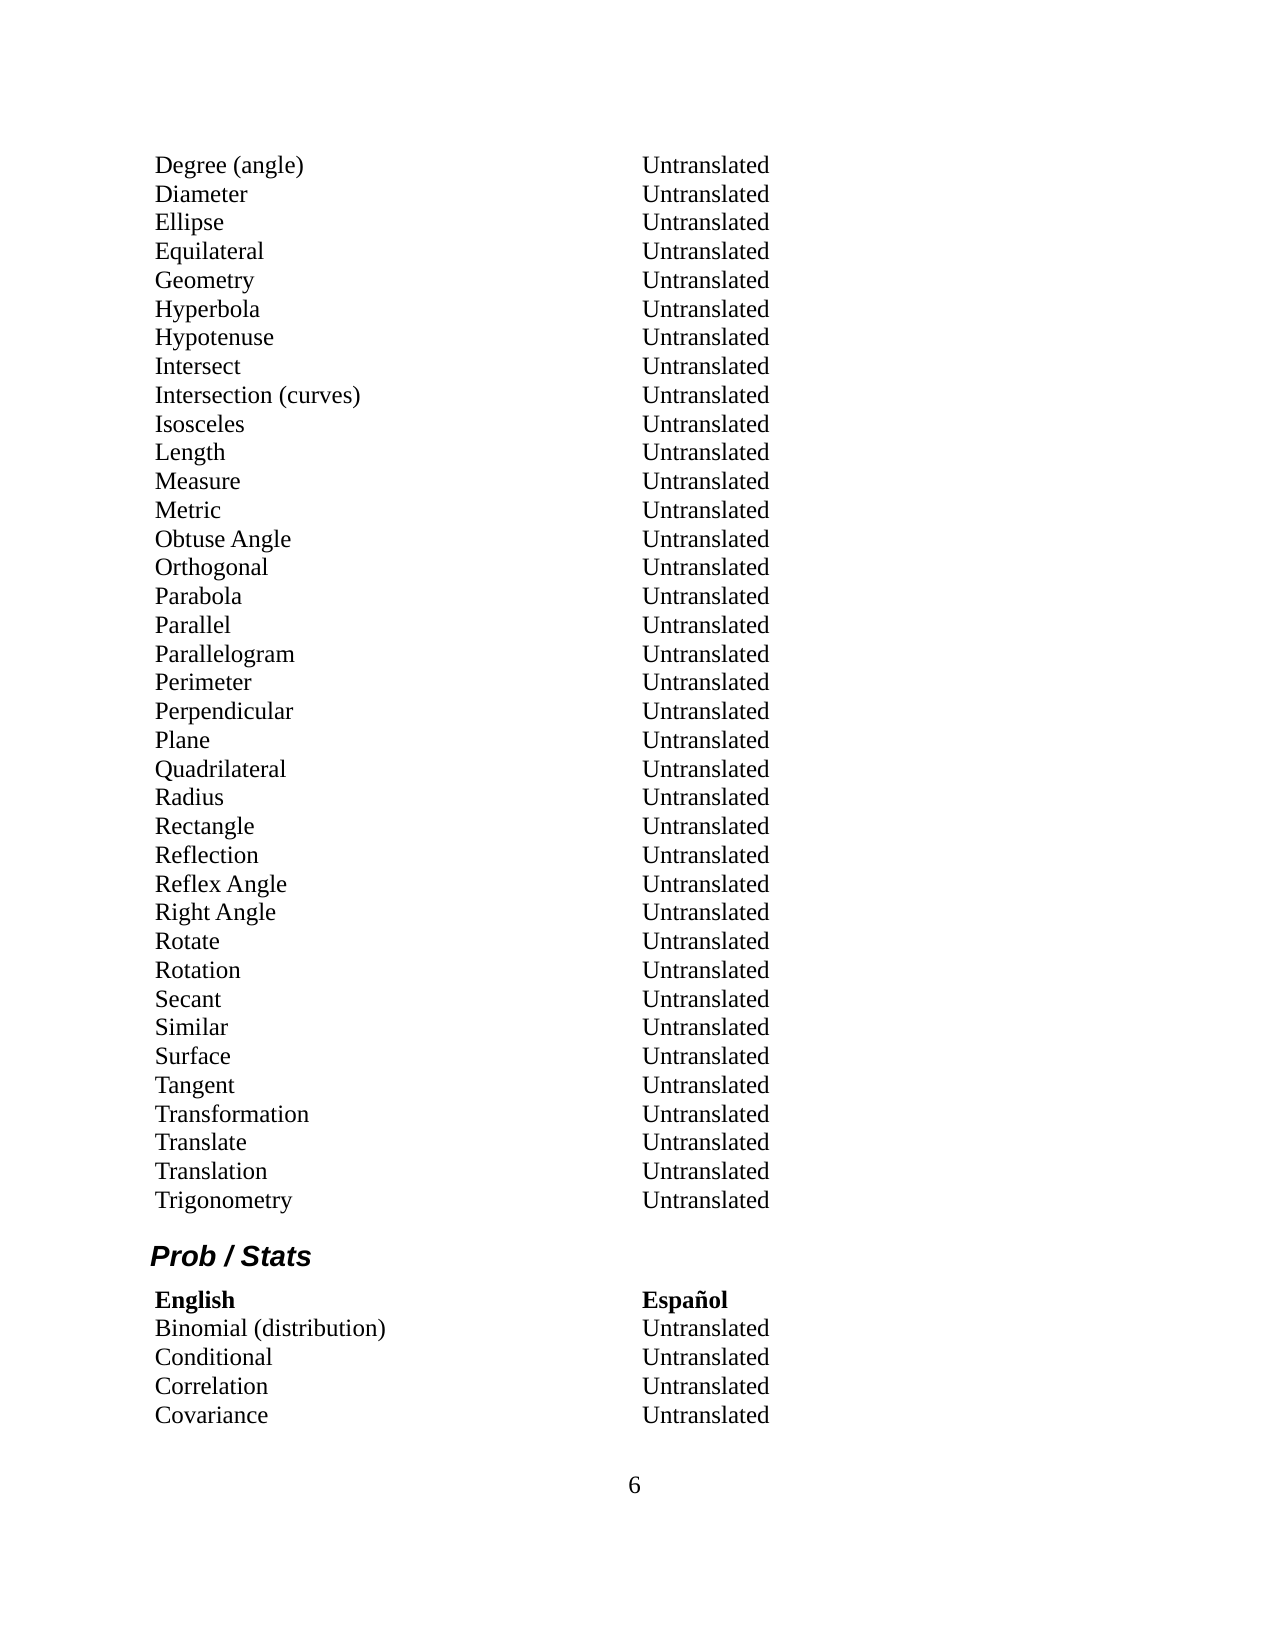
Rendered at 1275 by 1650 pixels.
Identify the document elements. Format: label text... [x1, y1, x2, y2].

table_cell Untranslated [638, 150, 1125, 179]
table_cell Untranslated [638, 524, 1125, 552]
table_cell Untranslated [638, 811, 1125, 840]
table_cell Untranslated [638, 869, 1125, 897]
table_cell Untranslated [638, 351, 1125, 380]
table_cell Diameter [150, 179, 637, 207]
table_cell Untranslated [638, 1400, 1125, 1428]
table_cell Translate [150, 1128, 637, 1156]
table_cell Geometry [150, 265, 637, 294]
table_cell Intersection (curves) [150, 380, 637, 409]
table_cell Secant [150, 984, 637, 1012]
table_cell Untranslated [638, 236, 1125, 265]
table_cell Untranslated [638, 898, 1125, 926]
table_cell Conditional [150, 1342, 637, 1371]
table_cell Translation [150, 1156, 637, 1185]
table_cell Hyperbola [150, 294, 637, 322]
table_cell Degree (angle) [150, 150, 637, 179]
table_cell Quadrilateral [150, 754, 637, 782]
table_cell Untranslated [638, 754, 1125, 782]
table_cell Untranslated [638, 725, 1125, 754]
table_cell Untranslated [638, 380, 1125, 409]
table_cell Untranslated [638, 955, 1125, 984]
table_cell Perimeter [150, 668, 637, 696]
subtitle Prob / Stats [150, 1239, 1125, 1272]
table_cell Binomial (distribution) [150, 1314, 637, 1342]
table_header Español [638, 1285, 1125, 1313]
table_cell Untranslated [638, 926, 1125, 955]
table_cell Untranslated [638, 1342, 1125, 1371]
table_cell Hypotenuse [150, 323, 637, 351]
table_cell Untranslated [638, 984, 1125, 1012]
table_cell Measure [150, 466, 637, 495]
table_cell Similar [150, 1013, 637, 1041]
table_cell Untranslated [638, 409, 1125, 437]
table_cell Parallel [150, 610, 637, 639]
table_cell Rotate [150, 926, 637, 955]
table_cell Untranslated [638, 1371, 1125, 1400]
table_cell Perpendicular [150, 696, 637, 725]
table_cell Length [150, 438, 637, 466]
table_cell Tangent [150, 1070, 637, 1099]
table_cell Intersect [150, 351, 637, 380]
table_cell Plane [150, 725, 637, 754]
table_cell Untranslated [638, 179, 1125, 207]
table_header English [150, 1285, 637, 1313]
table_cell Untranslated [638, 1041, 1125, 1070]
table_cell Untranslated [638, 783, 1125, 811]
table_cell Untranslated [638, 323, 1125, 351]
table_cell Ellipse [150, 208, 637, 236]
table_cell Untranslated [638, 265, 1125, 294]
table_cell Untranslated [638, 438, 1125, 466]
table_cell Equilateral [150, 236, 637, 265]
table_cell Untranslated [638, 1128, 1125, 1156]
table_cell Reflection [150, 840, 637, 869]
table_cell Untranslated [638, 1156, 1125, 1185]
table_cell Rectangle [150, 811, 637, 840]
table_cell Obtuse Angle [150, 524, 637, 552]
table_cell Orthogonal [150, 553, 637, 581]
table_cell Rotation [150, 955, 637, 984]
table_cell Covariance [150, 1400, 637, 1428]
table_cell Right Angle [150, 898, 637, 926]
table_cell Untranslated [638, 581, 1125, 610]
table_cell Parallelogram [150, 639, 637, 667]
table_cell Untranslated [638, 668, 1125, 696]
table_cell Metric [150, 495, 637, 524]
table_cell Untranslated [638, 1070, 1125, 1099]
table_cell Parabola [150, 581, 637, 610]
table_cell Transformation [150, 1099, 637, 1127]
table_cell Untranslated [638, 208, 1125, 236]
table_cell Untranslated [638, 639, 1125, 667]
table_cell Untranslated [638, 1099, 1125, 1127]
table_cell Untranslated [638, 553, 1125, 581]
table_cell Surface [150, 1041, 637, 1070]
table_cell Untranslated [638, 696, 1125, 725]
table_cell Untranslated [638, 1314, 1125, 1342]
table_cell Isosceles [150, 409, 637, 437]
table_cell Untranslated [638, 1013, 1125, 1041]
table_cell Untranslated [638, 840, 1125, 869]
table_cell Untranslated [638, 466, 1125, 495]
table_cell Reflex Angle [150, 869, 637, 897]
table_cell Correlation [150, 1371, 637, 1400]
table_cell Trigonometry [150, 1185, 637, 1214]
table_cell Untranslated [638, 1185, 1125, 1214]
table_cell Untranslated [638, 610, 1125, 639]
table_cell Untranslated [638, 294, 1125, 322]
table_cell Untranslated [638, 495, 1125, 524]
table_cell Radius [150, 783, 637, 811]
